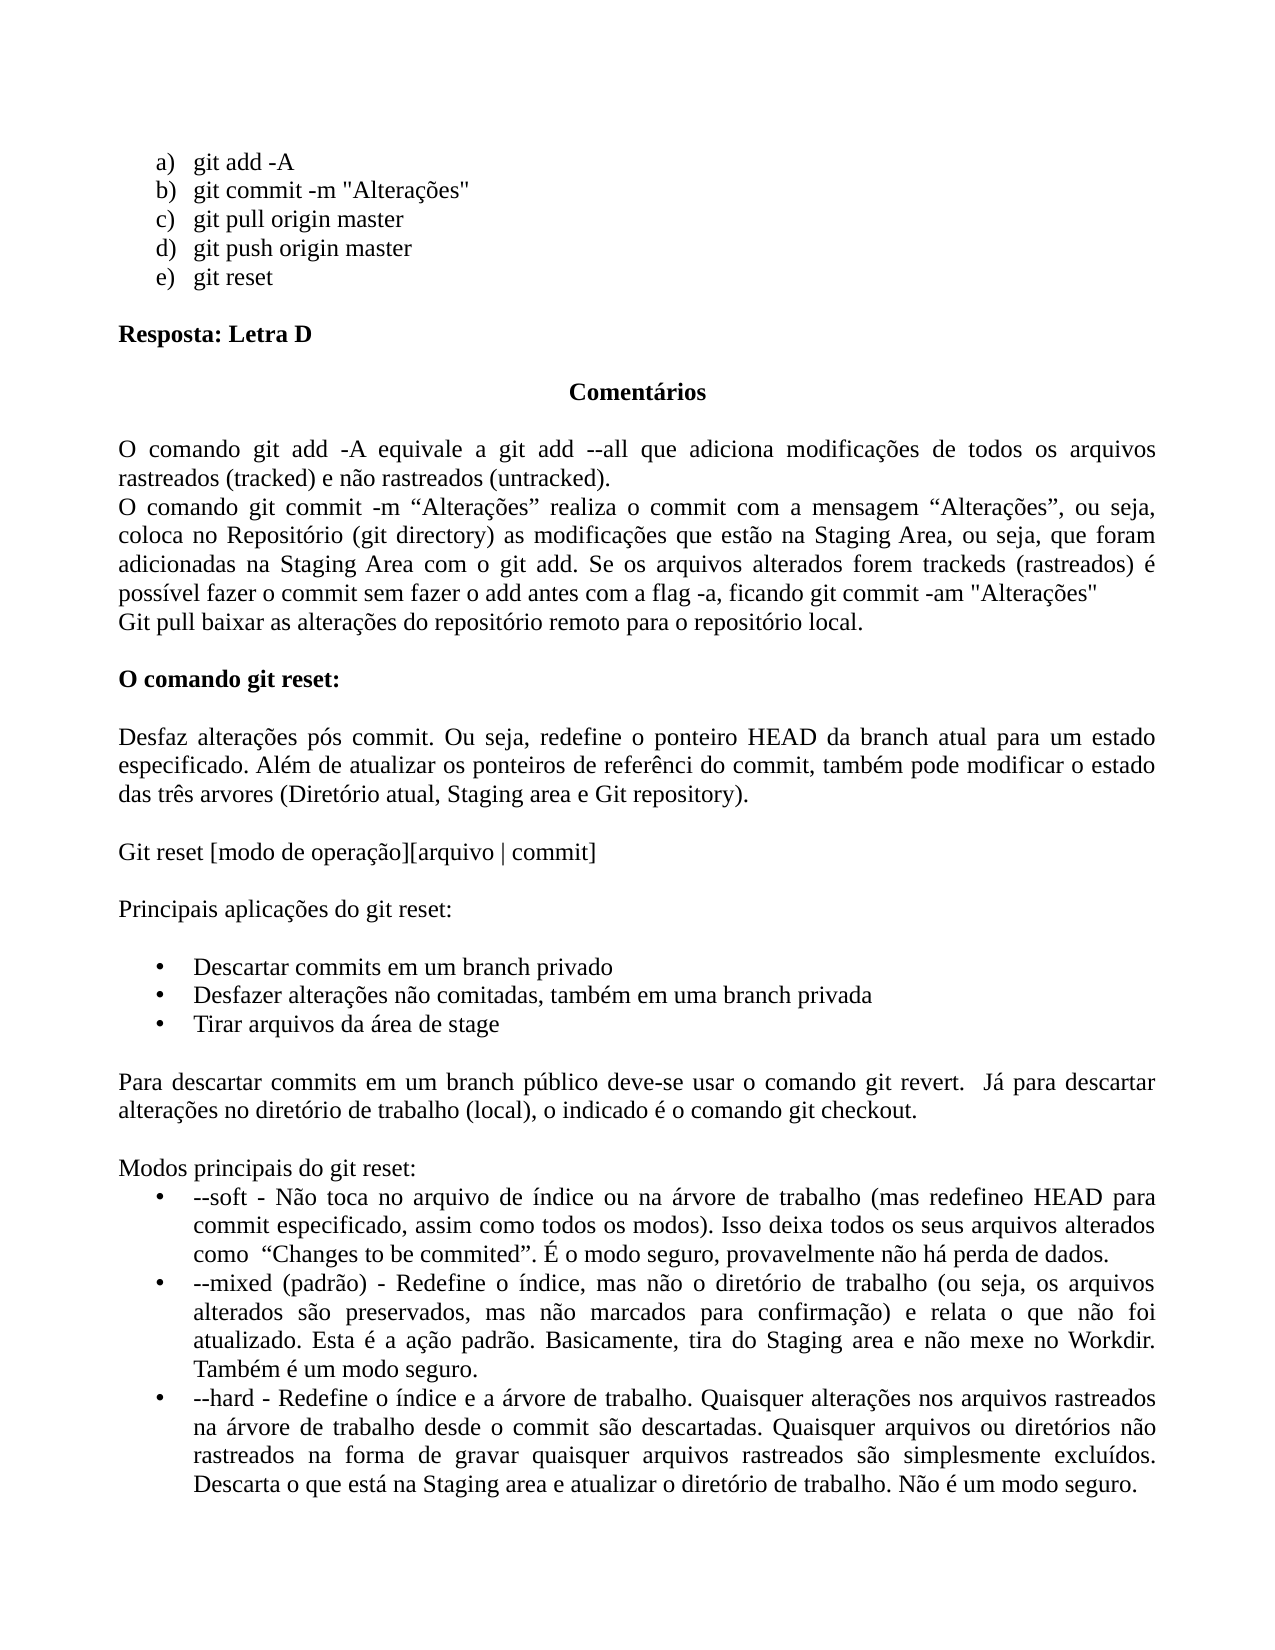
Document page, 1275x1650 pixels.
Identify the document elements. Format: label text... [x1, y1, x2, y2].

text Comentários [118, 377, 1157, 406]
text Para descartar commits em um branch público deve-se usar o comando git revert. Já para descartar alterações no diretório de trabalho (local), o indicado é o comando git checkout. [118, 1067, 1157, 1124]
text O comando git add -A equivale a git add --all que adiciona modificações de todos os arquivos rastreados (tracked) e não rastreados (untracked). [118, 434, 1157, 492]
list git add -A [156, 147, 1157, 176]
text Principais aplicações do git reset: [118, 894, 1157, 923]
list --soft - Não toca no arquivo de índice ou na árvore de trabalho (mas redefineo HEAD para commit especificado, assim como todos os modos). Isso deixa todos os seus arquivos alterados como “Changes to be commited”. É o modo seguro, provavelmente não há perda de dados. [156, 1182, 1157, 1268]
text Git pull baixar as alterações do repositório remoto para o repositório local. [118, 607, 1157, 636]
list --mixed (padrão) - Redefine o índice, mas não o diretório de trabalho (ou seja, os arquivos alterados são preservados, mas não marcados para confirmação) e relata o que não foi atualizado. Esta é a ação padrão. Basicamente, tira do Staging area e não mexe no Workdir. Também é um modo seguro. [156, 1268, 1157, 1383]
list git commit -m "Alterações" [156, 176, 1157, 204]
list Desfazer alterações não comitadas, também em uma branch privada [156, 981, 1157, 1009]
text Git reset [modo de operação][arquivo | commit] [118, 837, 1157, 866]
list --hard - Redefine o índice e a árvore de trabalho. Quaisquer alterações nos arquivos rastreados na árvore de trabalho desde o commit são descartadas. Quaisquer arquivos ou diretórios não rastreados na forma de gravar quaisquer arquivos rastreados são simplesmente excluídos. Descarta o que está na Staging area e atualizar o diretório de trabalho. Não é um modo seguro. [156, 1383, 1157, 1498]
list git reset [156, 262, 1157, 291]
list Tirar arquivos da área de stage [156, 1009, 1157, 1038]
text Resposta: Letra D [118, 319, 1157, 348]
text Desfaz alterações pós commit. Ou seja, redefine o ponteiro HEAD da branch atual para um estado especificado. Além de atualizar os ponteiros de referênci do commit, também pode modificar o estado das três arvores (Diretório atual, Staging area e Git repository). [118, 722, 1157, 808]
text Modos principais do git reset: [118, 1153, 1157, 1182]
list git push origin master [156, 233, 1157, 262]
text O comando git reset: [118, 664, 1157, 693]
list Descartar commits em um branch privado [156, 952, 1157, 981]
text O comando git commit -m “Alterações” realiza o commit com a mensagem “Alterações”, ou seja, coloca no Repositório (git directory) as modificações que estão na Staging Area, ou seja, que foram adicionadas na Staging Area com o git add. Se os arquivos alterados forem trackeds (rastreados) é possível fazer o commit sem fazer o add antes com a flag -a, ficando git commit -am "Alterações" [118, 492, 1157, 607]
list git pull origin master [156, 204, 1157, 233]
